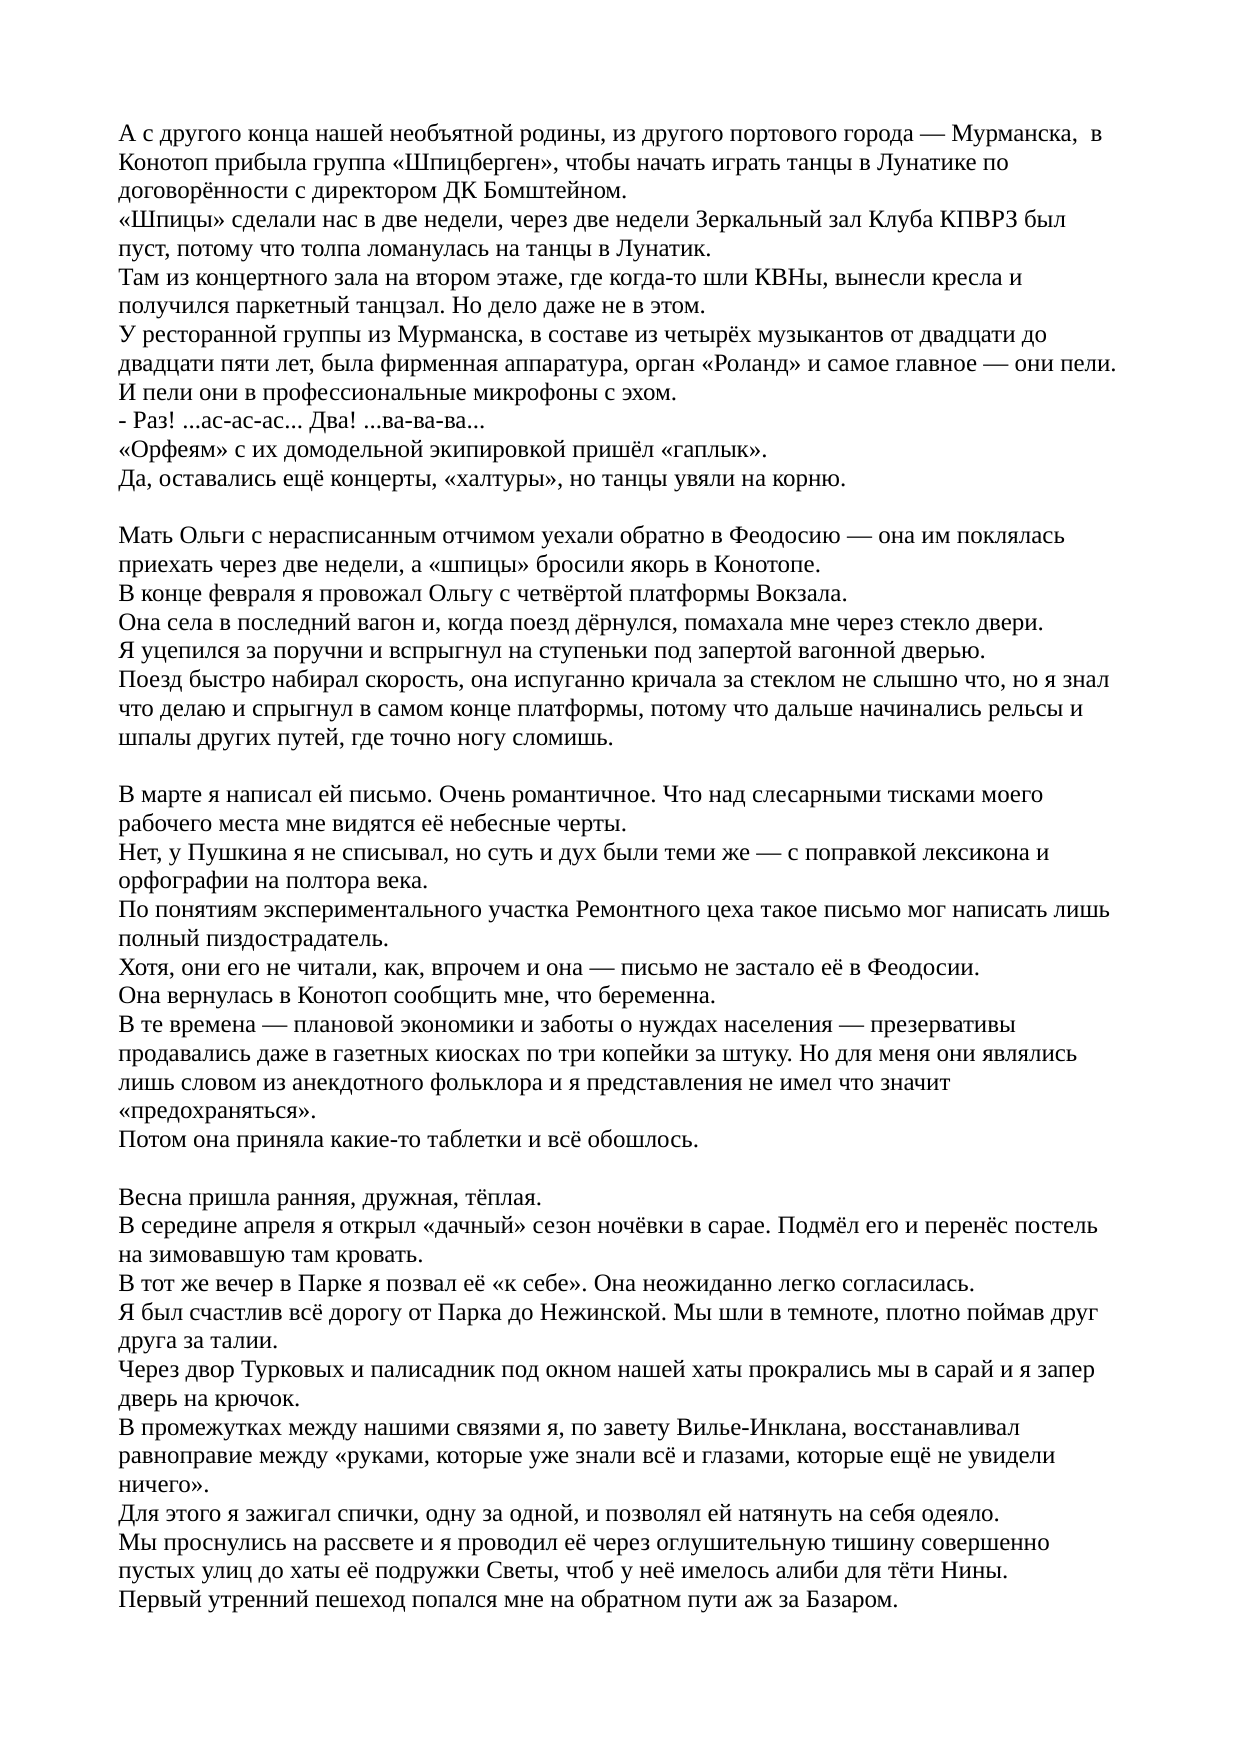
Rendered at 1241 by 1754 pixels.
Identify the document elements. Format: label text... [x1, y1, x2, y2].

text В тот же вечер в Парке я позвал её «к себе». Она неожиданно легко согласилась. [118, 1268, 1122, 1297]
text - Раз! ...ас-ас-ас... Два! ...ва-ва-ва... [118, 406, 1122, 434]
text Для этого я зажигал спички, одну за одной, и позволял ей натянуть на себя одеяло. [118, 1498, 1122, 1527]
text В те времена — плановой экономики и заботы о нуждах населения — презервативы продавались даже в газетных киосках по три копейки за штуку. Но для меня они являлись лишь словом из анекдотного фольклора и я представления не имел что значит «предохраняться». [118, 1009, 1122, 1124]
text Потом она приняла какие-то таблетки и всё обошлось. [118, 1124, 1122, 1153]
text Первый утренний пешеход попался мне на обратном пути аж за Базаром. [118, 1584, 1122, 1613]
text Она села в последний вагон и, когда поезд дёрнулся, помахала мне через стекло двери. [118, 607, 1122, 636]
text В конце февраля я провожал Ольгу с четвёртой платформы Вокзала. [118, 578, 1122, 607]
text Я уцепился за поручни и вспрыгнул на ступеньки под запертой вагонной дверью. [118, 636, 1122, 664]
text Весна пришла ранняя, дружная, тёплая. [118, 1182, 1122, 1211]
text В промежутках между нашими связями я, по завету Вилье-Инклана, восстанавливал равноправие между «руками, которые уже знали всё и глазами, которые ещё не увидели ничего». [118, 1412, 1122, 1498]
text Хотя, они его не читали, как, впрочем и она — письмо не застало её в Феодосии. [118, 952, 1122, 981]
text У ресторанной группы из Мурманска, в составе из четырёх музыкантов от двадцати до двадцати пяти лет, была фирменная аппаратура, орган «Роланд» и самое главное — они пели. И пели они в профессиональные микрофоны с эхом. [118, 319, 1122, 406]
text В середине апреля я открыл «дачный» сезон ночёвки в сарае. Подмёл его и перенёс постель на зимовавшую там кровать. [118, 1211, 1122, 1268]
text А с другого конца нашей необъятной родины, из другого портового города — Мурманска, в Конотоп прибыла группа «Шпицберген», чтобы начать играть танцы в Лунатике по договорённости с директором ДК Бомштейном. [118, 118, 1122, 204]
text Нет, у Пушкина я не списывал, но суть и дух были теми же — с поправкой лексикона и орфографии на полтора века. [118, 837, 1122, 894]
text «Шпицы» сделали нас в две недели, через две недели Зеркальный зал Клуба КПВРЗ был пуст, потому что толпа ломанулась на танцы в Лунатик. [118, 204, 1122, 262]
text Да, оставались ещё концерты, «халтуры», но танцы увяли на корню. [118, 463, 1122, 492]
text По понятиям экспериментального участка Ремонтного цеха такое письмо мог написать лишь полный пиздострадатель. [118, 894, 1122, 952]
text Через двор Турковых и палисадник под окном нашей хаты прокрались мы в сарай и я запер дверь на крючок. [118, 1354, 1122, 1412]
text Там из концертного зала на втором этаже, где когда-то шли КВНы, вынесли кресла и получился паркетный танцзал. Но дело даже не в этом. [118, 262, 1122, 319]
text В марте я написал ей письмо. Очень романтичное. Что над слесарными тисками моего рабочего места мне видятся её небесные черты. [118, 779, 1122, 837]
text Мать Ольги с нерасписанным отчимом уехали обратно в Феодосию — она им поклялась приехать через две недели, а «шпицы» бросили якорь в Конотопе. [118, 521, 1122, 578]
text Поезд быстро набирал скорость, она испуганно кричала за стеклом не слышно что, но я знал что делаю и спрыгнул в самом конце платформы, потому что дальше начинались рельсы и шпалы других путей, где точно ногу сломишь. [118, 664, 1122, 751]
text «Орфеям» с их домодельной экипировкой пришёл «гаплык». [118, 434, 1122, 463]
text Я был счастлив всё дорогу от Парка до Нежинской. Мы шли в темноте, плотно поймав друг друга за талии. [118, 1297, 1122, 1354]
text Она вернулась в Конотоп сообщить мне, что беременна. [118, 981, 1122, 1009]
text Мы проснулись на рассвете и я проводил её через оглушительную тишину совершенно пустых улиц до хаты её подружки Светы, чтоб у неё имелось алиби для тёти Нины. [118, 1527, 1122, 1584]
